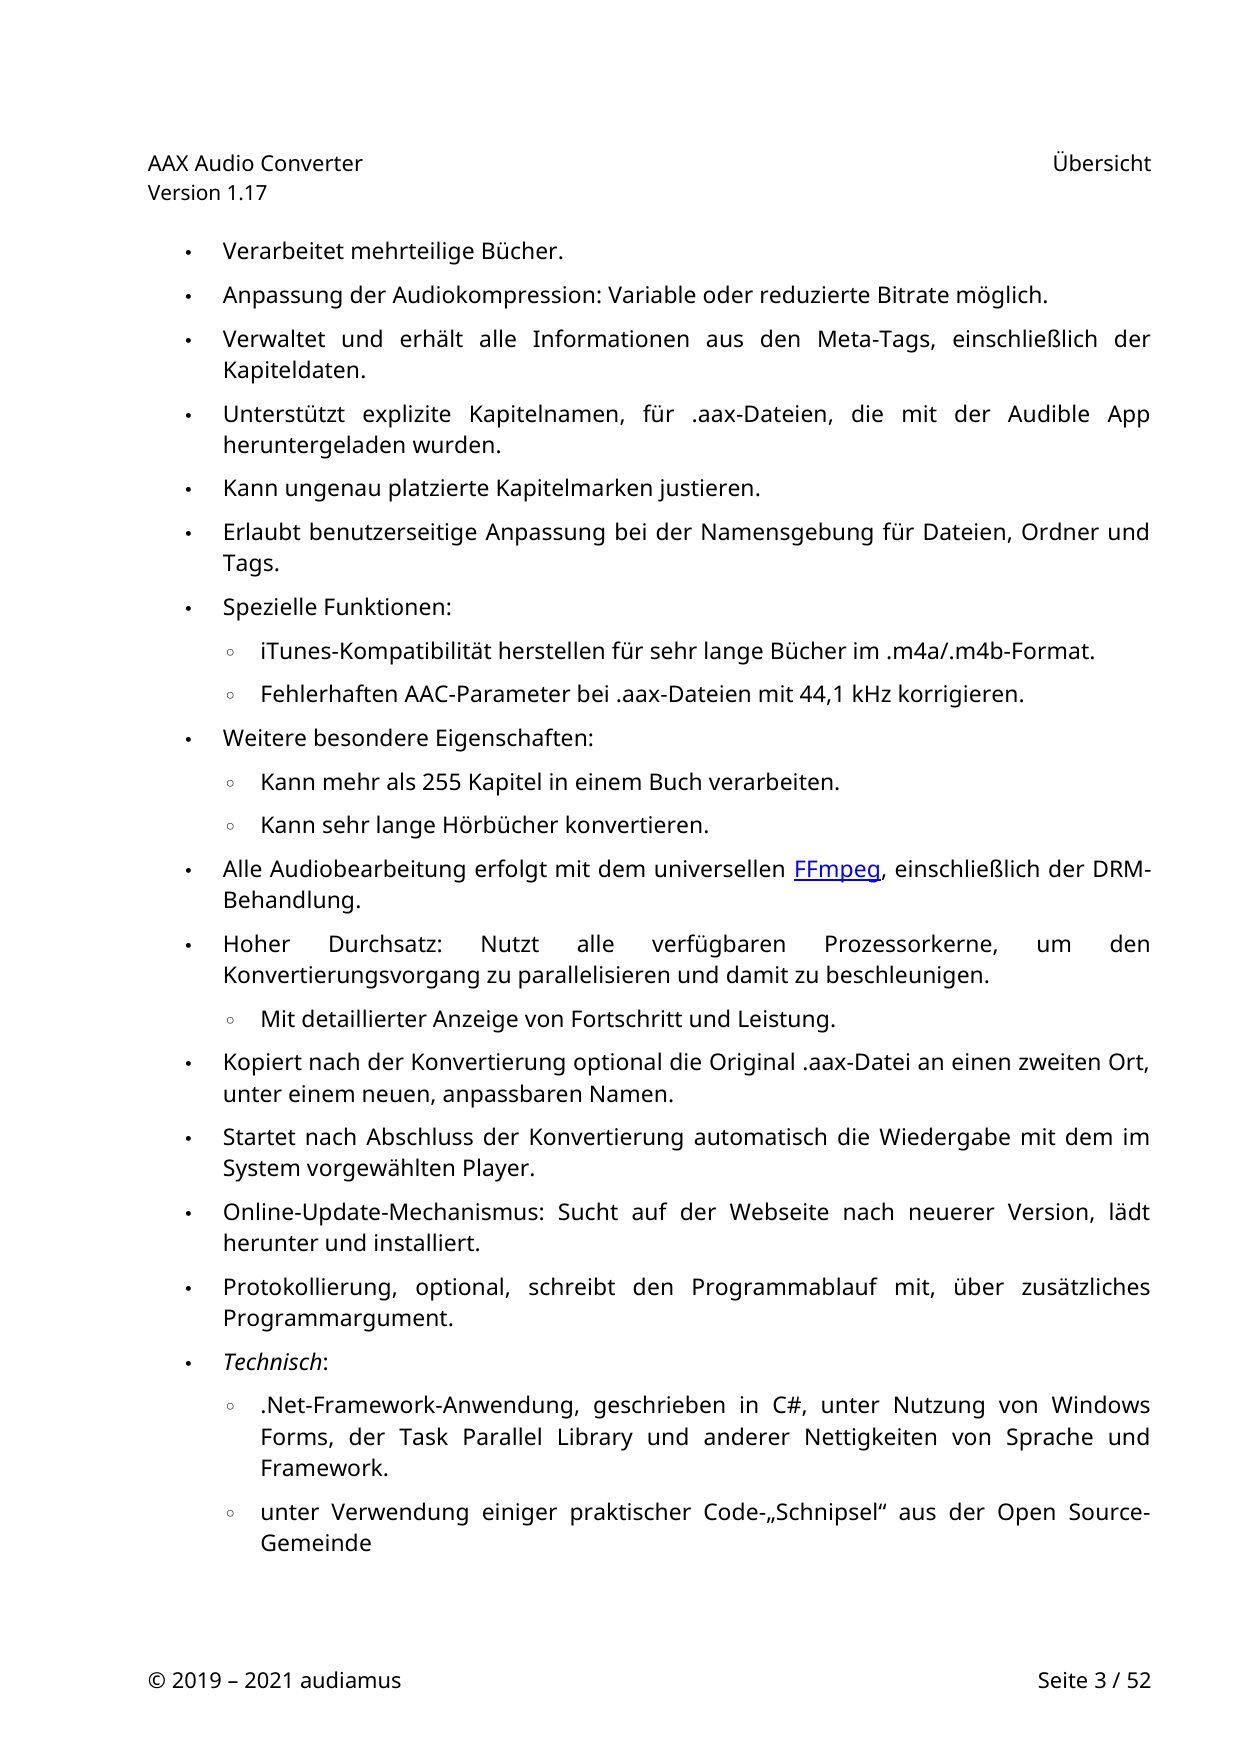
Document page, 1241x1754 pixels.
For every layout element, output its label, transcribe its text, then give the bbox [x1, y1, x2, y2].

list Hoher Durchsatz: Nutzt alle verfügbaren Prozessorkerne, um den Konvertierungsvorgang zu parallelisieren und damit zu beschleunigen. [185, 928, 1152, 990]
list .Net-Framework-Anwendung, geschrieben in C#, unter Nutzung von Windows Forms, der Task Parallel Library und anderer Nettigkeiten von Sprache und Framework. [223, 1389, 1152, 1483]
list Technisch: [185, 1346, 1152, 1377]
list Verarbeitet mehrteilige Bücher. [185, 235, 1152, 267]
list Weitere besondere Eigenschaften: [185, 722, 1152, 753]
list Kopiert nach der Konvertierung optional die Original .aax-Datei an einen zweiten Ort, unter einem neuen, anpassbaren Namen. [185, 1046, 1152, 1109]
list Kann ungenau platzierte Kapitelmarken justieren. [185, 472, 1152, 504]
list Online-Update-Mechanismus: Sucht auf der Webseite nach neuerer Version, lädt herunter und installiert. [185, 1196, 1152, 1258]
list Unterstützt explizite Kapitelnamen, für .aax-Dateien, die mit der Audible App heruntergeladen wurden. [185, 397, 1152, 460]
list Mit detaillierter Anzeige von Fortschritt und Leistung. [223, 1003, 1152, 1034]
list iTunes-Kompatibilität herstellen für sehr lange Bücher im .m4a/.m4b-Format. [223, 634, 1152, 666]
list Alle Audiobearbeitung erfolgt mit dem universellen FFmpeg, einschließlich der DRM-Behandlung. [185, 853, 1152, 915]
list Kann mehr als 255 Kapitel in einem Buch verarbeiten. [223, 766, 1152, 797]
list Protokollierung, optional, schreibt den Programmablauf mit, über zusätzliches Programmargument. [185, 1271, 1152, 1333]
list Verwaltet und erhält alle Informationen aus den Meta-Tags, einschließlich der Kapiteldaten. [185, 323, 1152, 385]
list Kann sehr lange Hörbücher konvertieren. [223, 809, 1152, 840]
list Fehlerhaften AAC-Parameter bei .aax-Dateien mit 44,1 kHz korrigieren. [223, 678, 1152, 709]
list Erlaubt benutzerseitige Anpassung bei der Namensgebung für Dateien, Ordner und Tags. [185, 516, 1152, 578]
list Startet nach Abschluss der Konvertierung automatisch die Wiedergabe mit dem im System vorgewählten Player. [185, 1121, 1152, 1184]
list Spezielle Funktionen: [185, 591, 1152, 622]
list unter Verwendung einiger praktischer Code-„Schnipsel“ aus der Open Source-Gemeinde [223, 1496, 1152, 1558]
list Anpassung der Audiokompression: Variable oder reduzierte Bitrate möglich. [185, 279, 1152, 310]
